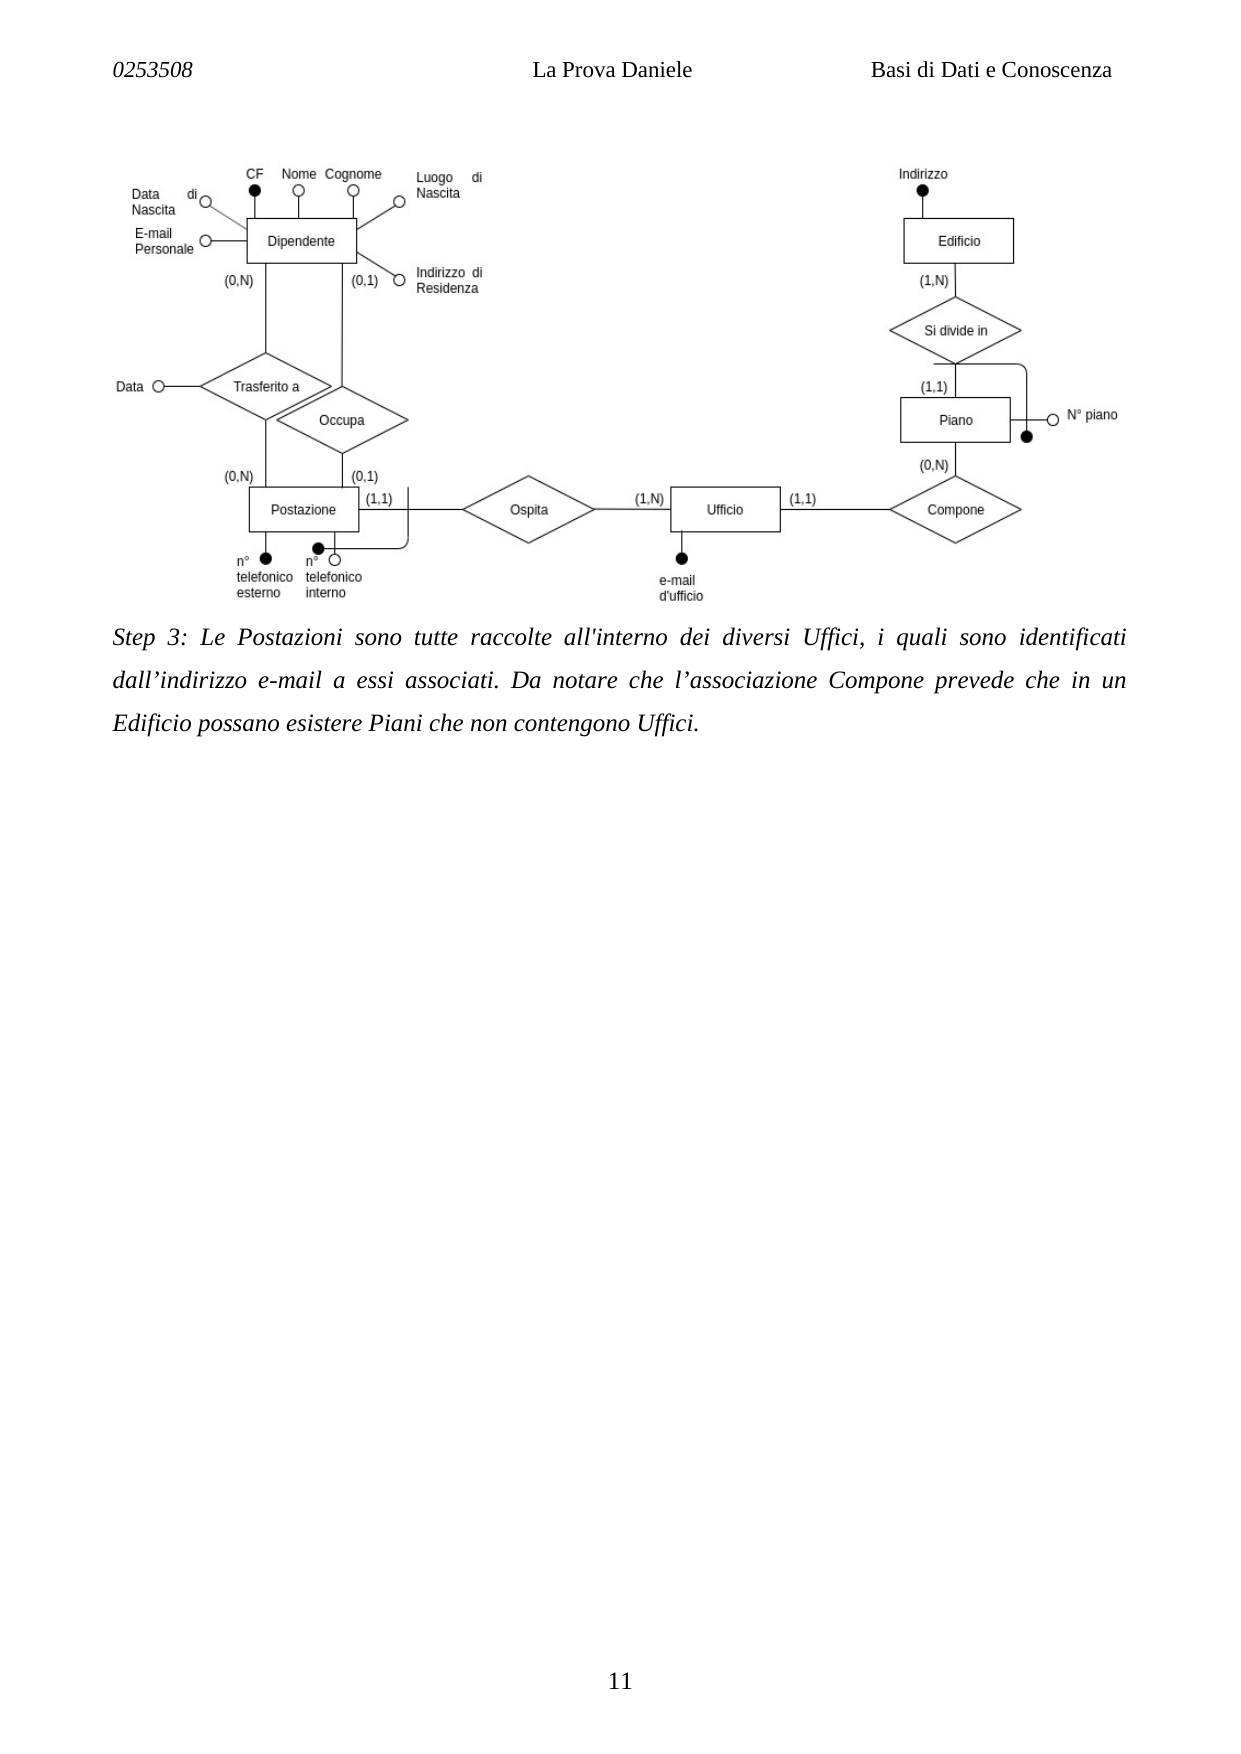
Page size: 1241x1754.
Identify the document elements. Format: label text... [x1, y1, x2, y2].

picture [112, 162, 1128, 603]
text Step 3: Le Postazioni sono tutte raccolte all'interno dei diversi Uffici, i quali sono identificati dall’indirizzo e-mail a essi associati. Da notare che l’associazione Compone prevede che in un Edificio possano esistere Piani che non contengono Uffici. [112, 603, 1128, 737]
